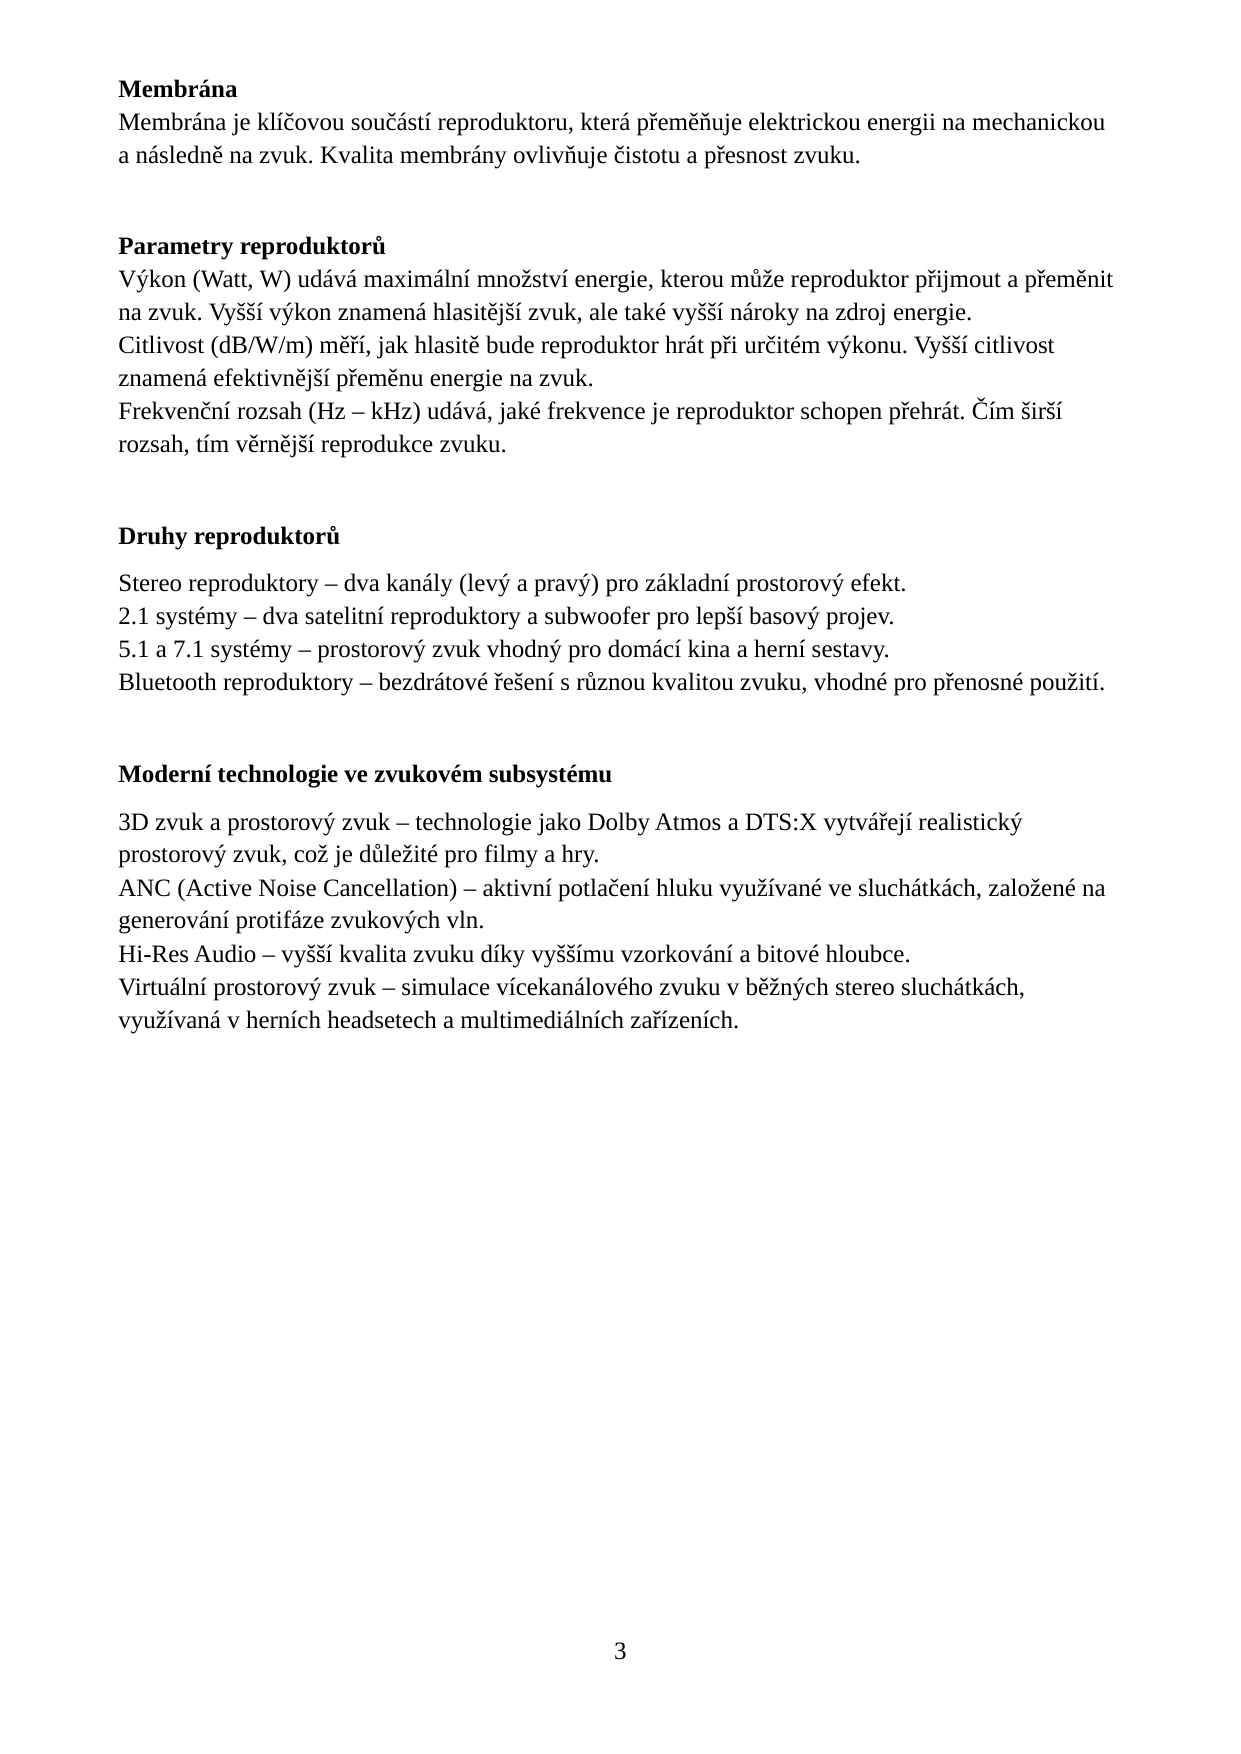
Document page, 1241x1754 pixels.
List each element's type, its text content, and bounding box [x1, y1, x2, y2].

text Stereo reproduktory – dva kanály (levý a pravý) pro základní prostorový efekt. 2.1 systémy – dva satelitní reproduktory a subwoofer pro lepší basový projev. 5.1 a 7.1 systémy – prostorový zvuk vhodný pro domácí kina a herní sestavy. Bluetooth reproduktory – bezdrátové řešení s různou kvalitou zvuku, vhodné pro přenosné použití. [118, 568, 1122, 696]
text Moderní technologie ve zvukovém subsystému [118, 759, 1122, 788]
text Membrána Membrána je klíčovou součástí reproduktoru, která přeměňuje elektrickou energii na mechanickou a následně na zvuk. Kvalita membrány ovlivňuje čistotu a přesnost zvuku. [118, 74, 1122, 168]
text Druhy reproduktorů [118, 521, 1122, 549]
text Parametry reproduktorů Výkon (Watt, W) udává maximální množství energie, kterou může reproduktor přijmout a přeměnit na zvuk. Vyšší výkon znamená hlasitější zvuk, ale také vyšší nároky na zdroj energie. Citlivost (dB/W/m) měří, jak hlasitě bude reproduktor hrát při určitém výkonu. Vyšší citlivost znamená efektivnější přeměnu energie na zvuk. Frekvenční rozsah (Hz – kHz) udává, jaké frekvence je reproduktor schopen přehrát. Čím širší rozsah, tím věrnější reprodukce zvuku. [118, 231, 1122, 458]
text 3D zvuk a prostorový zvuk – technologie jako Dolby Atmos a DTS:X vytvářejí realistický prostorový zvuk, což je důležité pro filmy a hry. ANC (Active Noise Cancellation) – aktivní potlačení hluku využívané ve sluchátkách, založené na generování protifáze zvukových vln. Hi-Res Audio – vyšší kvalita zvuku díky vyššímu vzorkování a bitové hloubce. Virtuální prostorový zvuk – simulace vícekanálového zvuku v běžných stereo sluchátkách, využívaná v herních headsetech a multimediálních zařízeních. [118, 807, 1122, 1033]
